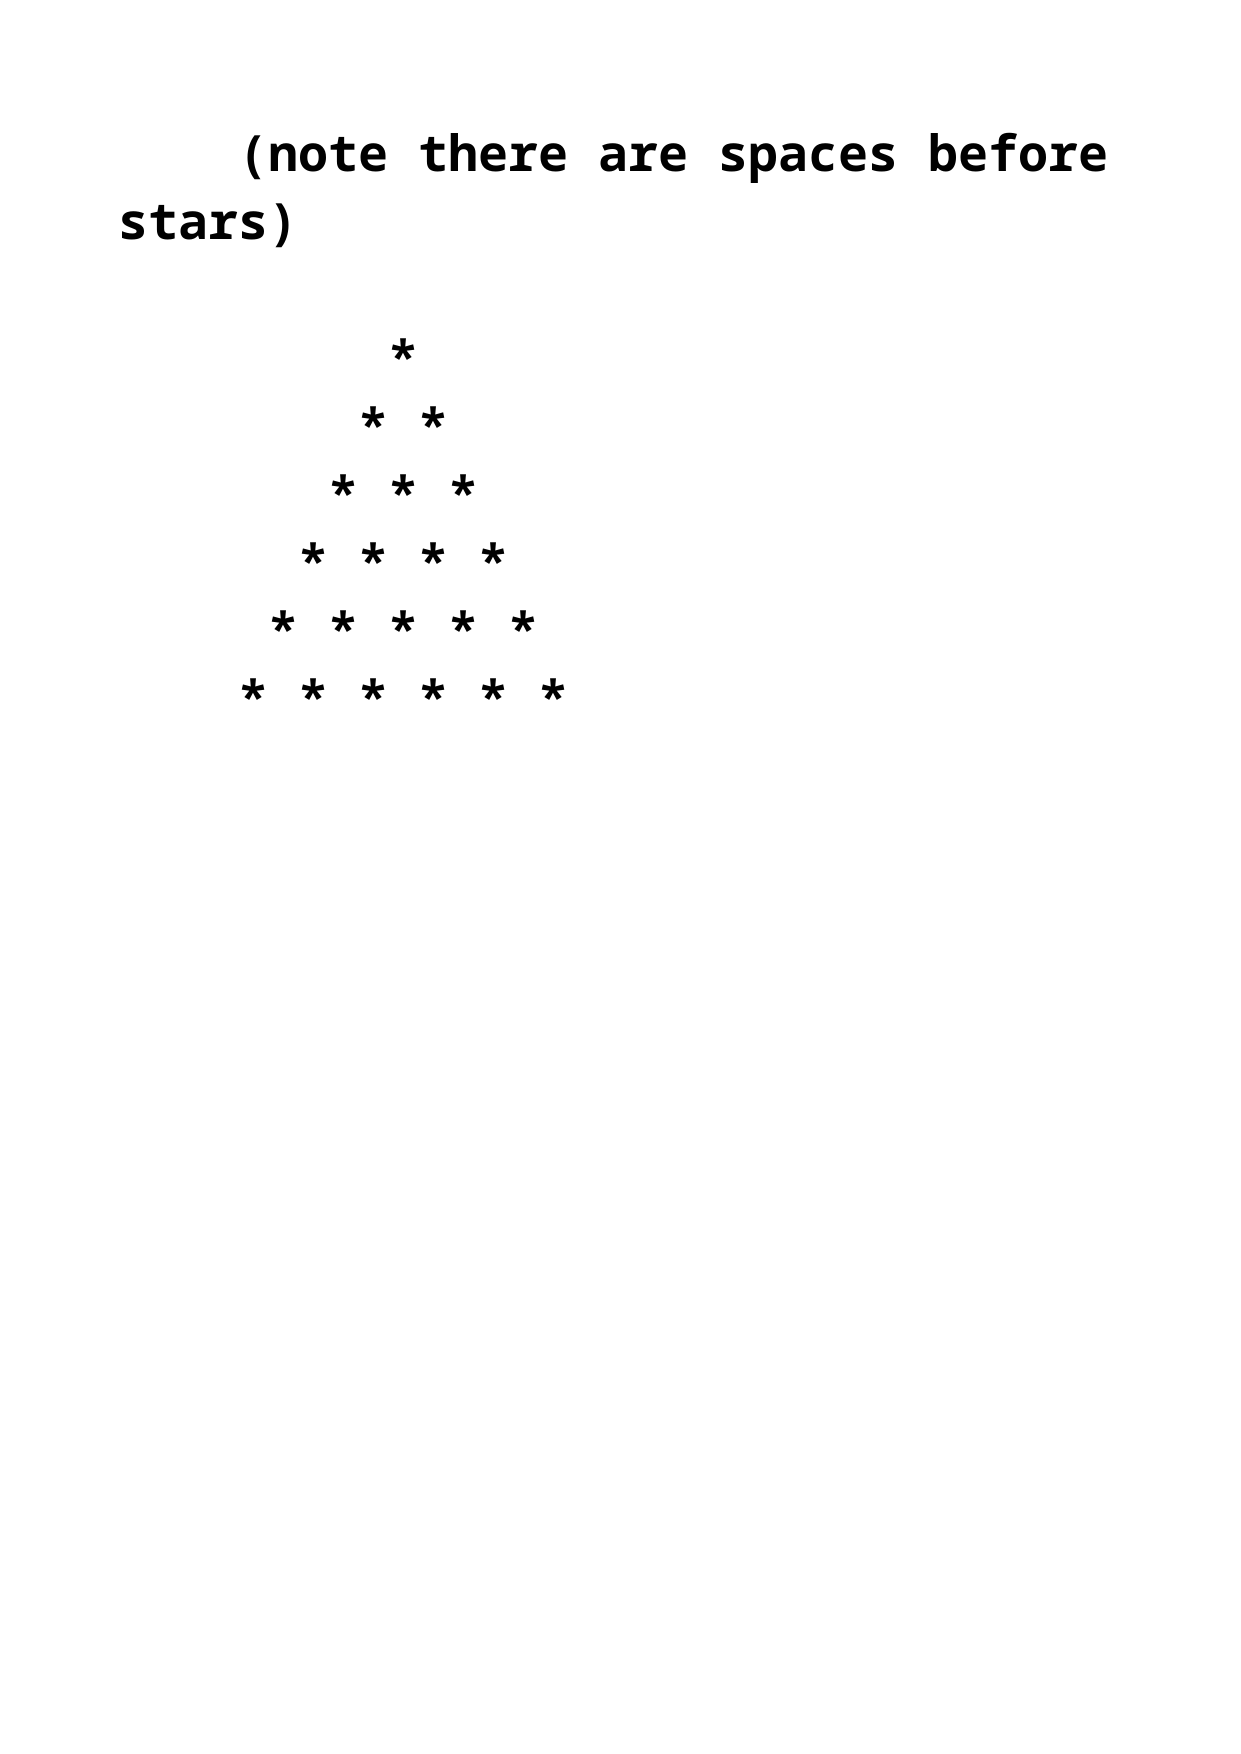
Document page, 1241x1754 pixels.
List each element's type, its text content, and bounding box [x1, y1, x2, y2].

text * * * * * [118, 595, 1122, 663]
text * * * * * * [118, 663, 1122, 731]
text * * [118, 391, 1122, 459]
text * * * * [118, 527, 1122, 595]
text (note there are spaces before stars) [118, 118, 1122, 254]
text * [118, 322, 1122, 391]
text * * * [118, 459, 1122, 527]
